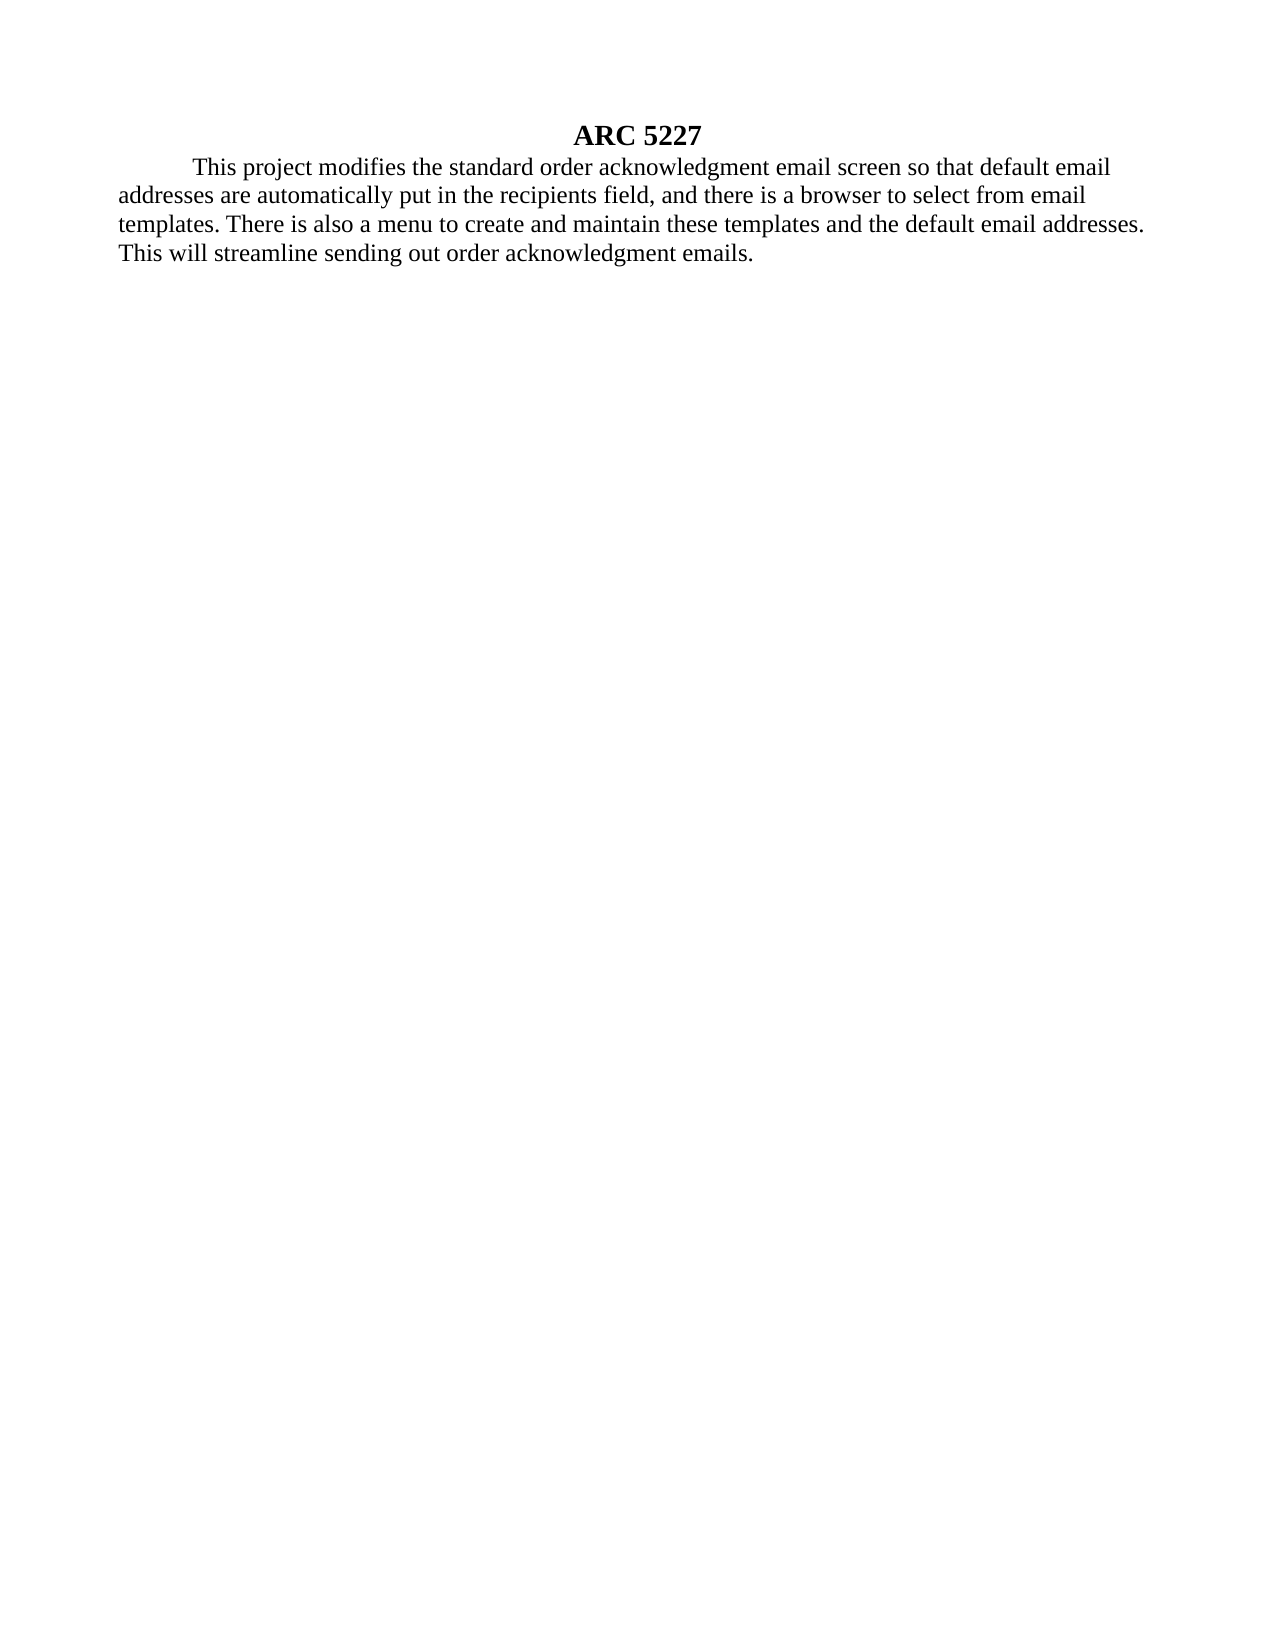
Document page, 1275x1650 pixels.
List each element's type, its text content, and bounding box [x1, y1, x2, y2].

text ARC 5227 [118, 118, 1157, 152]
text This project modifies the standard order acknowledgment email screen so that default email addresses are automatically put in the recipients field, and there is a browser to select from email templates. There is also a menu to create and maintain these templates and the default email addresses. This will streamline sending out order acknowledgment emails. [118, 152, 1157, 267]
